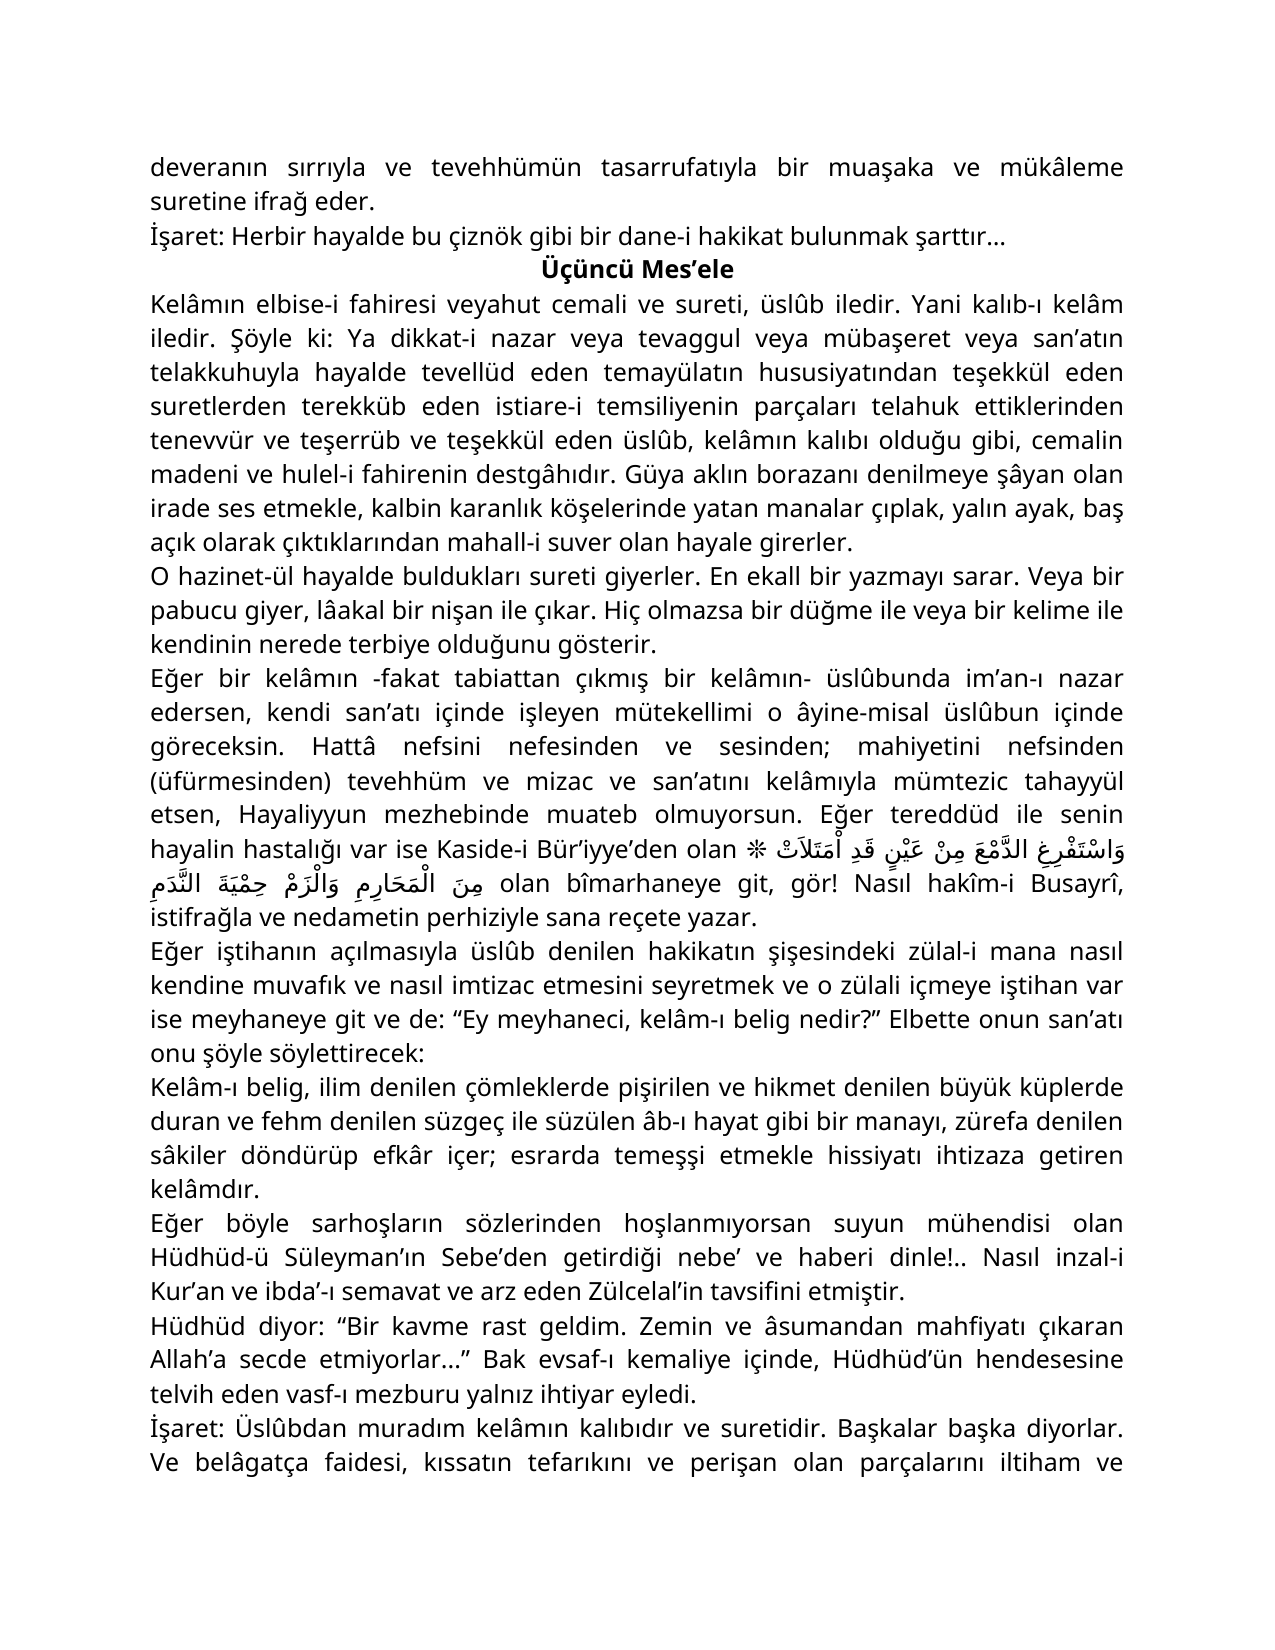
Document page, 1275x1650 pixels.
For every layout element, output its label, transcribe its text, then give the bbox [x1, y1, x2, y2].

text Kelâm-ı belig, ilim denilen çömleklerde pişirilen ve hikmet denilen büyük küplerde duran ve fehm denilen süzgeç ile süzülen âb-ı hayat gibi bir manayı, zürefa denilen sâkiler döndürüp efkâr içer; esrarda temeşşi etmekle hissiyatı ihtizaza getiren kelâmdır. [150, 1070, 1125, 1206]
text İşaret: Herbir hayalde bu çiznök gibi bir dane-i hakikat bulunmak şarttır… [150, 218, 1125, 252]
text Eğer iştihanın açılmasıyla üslûb denilen hakikatın şişesindeki zülal-i mana nasıl kendine muvafık ve nasıl imtizac etmesini seyretmek ve o zülali içmeye iştihan var ise meyhaneye git ve de: “Ey meyhaneci, kelâm-ı belig nedir?” Elbette onun san’atı onu şöyle söylettirecek: [150, 933, 1125, 1070]
text Eğer bir kelâmın -fakat tabiattan çıkmış bir kelâmın- üslûbunda im’an-ı nazar edersen, kendi san’atı içinde işleyen mütekellimi o âyine-misal üslûbun içinde göreceksin. Hattâ nefsini nefesinden ve sesinden; mahiyetini nefsinden (üfürmesinden) tevehhüm ve mizac ve san’atını kelâmıyla mümtezic tahayyül etsen, Hayaliyyun mezhebinde muateb olmuyorsun. Eğer tereddüd ile senin hayalin hastalığı var ise Kaside-i Bür’iyye’den olan وَاسْتَفْرِغِ الدَّمْعَ مِنْ عَيْنٍ قَدِ اْمَتَلاَتْ ❊ مِنَ الْمَحَارِمِ وَالْزَمْ حِمْيَةَ النَّدَمِ olan bîmarhaneye git, gör! Nasıl hakîm-i Busayrî, istifrağla ve nedametin perhiziyle sana reçete yazar. [150, 661, 1125, 933]
text Hüdhüd diyor: “Bir kavme rast geldim. Zemin ve âsumandan mahfiyatı çıkaran Allah’a secde etmiyorlar...” Bak evsaf-ı kemaliye içinde, Hüdhüd’ün hendesesine telvih eden vasf-ı mezburu yalnız ihtiyar eyledi. [150, 1308, 1125, 1410]
text Eğer böyle sarhoşların sözlerinden hoşlanmıyorsan suyun mühendisi olan Hüdhüd-ü Süleyman’ın Sebe’den getirdiği nebe’ ve haberi dinle!.. Nasıl inzal-i Kur’an ve ibda’-ı semavat ve arz eden Zülcelal’in tavsifini etmiştir. [150, 1206, 1125, 1308]
text O hazinet-ül hayalde buldukları sureti giyerler. En ekall bir yazmayı sarar. Veya bir pabucu giyer, lâakal bir nişan ile çıkar. Hiç olmazsa bir düğme ile veya bir kelime ile kendinin nerede terbiye olduğunu gösterir. [150, 559, 1125, 661]
text deveranın sırrıyla ve tevehhümün tasarrufatıyla bir muaşaka ve mükâleme suretine ifrağ eder. [150, 150, 1125, 218]
subtitle Üçüncü Mes’ele [150, 252, 1125, 286]
text Kelâmın elbise-i fahiresi veyahut cemali ve sureti, üslûb iledir. Yani kalıb-ı kelâm iledir. Şöyle ki: Ya dikkat-i nazar veya tevaggul veya mübaşeret veya san’atın telakkuhuyla hayalde tevellüd eden temayülatın hususiyatından teşekkül eden suretlerden terekküb eden istiare-i temsiliyenin parçaları telahuk ettiklerinden tenevvür ve teşerrüb ve teşekkül eden üslûb, kelâmın kalıbı olduğu gibi, cemalin madeni ve hulel-i fahirenin destgâhıdır. Güya aklın borazanı denilmeye şâyan olan irade ses etmekle, kalbin karanlık köşelerinde yatan manalar çıplak, yalın ayak, baş açık olarak çıktıklarından mahall-i suver olan hayale girerler. [150, 286, 1125, 559]
text İşaret: Üslûbdan muradım kelâmın kalıbıdır ve suretidir. Başkalar başka diyorlar. Ve belâgatça faidesi, kıssatın tefarıkını ve perişan olan parçalarını iltiham ve [150, 1410, 1125, 1478]
